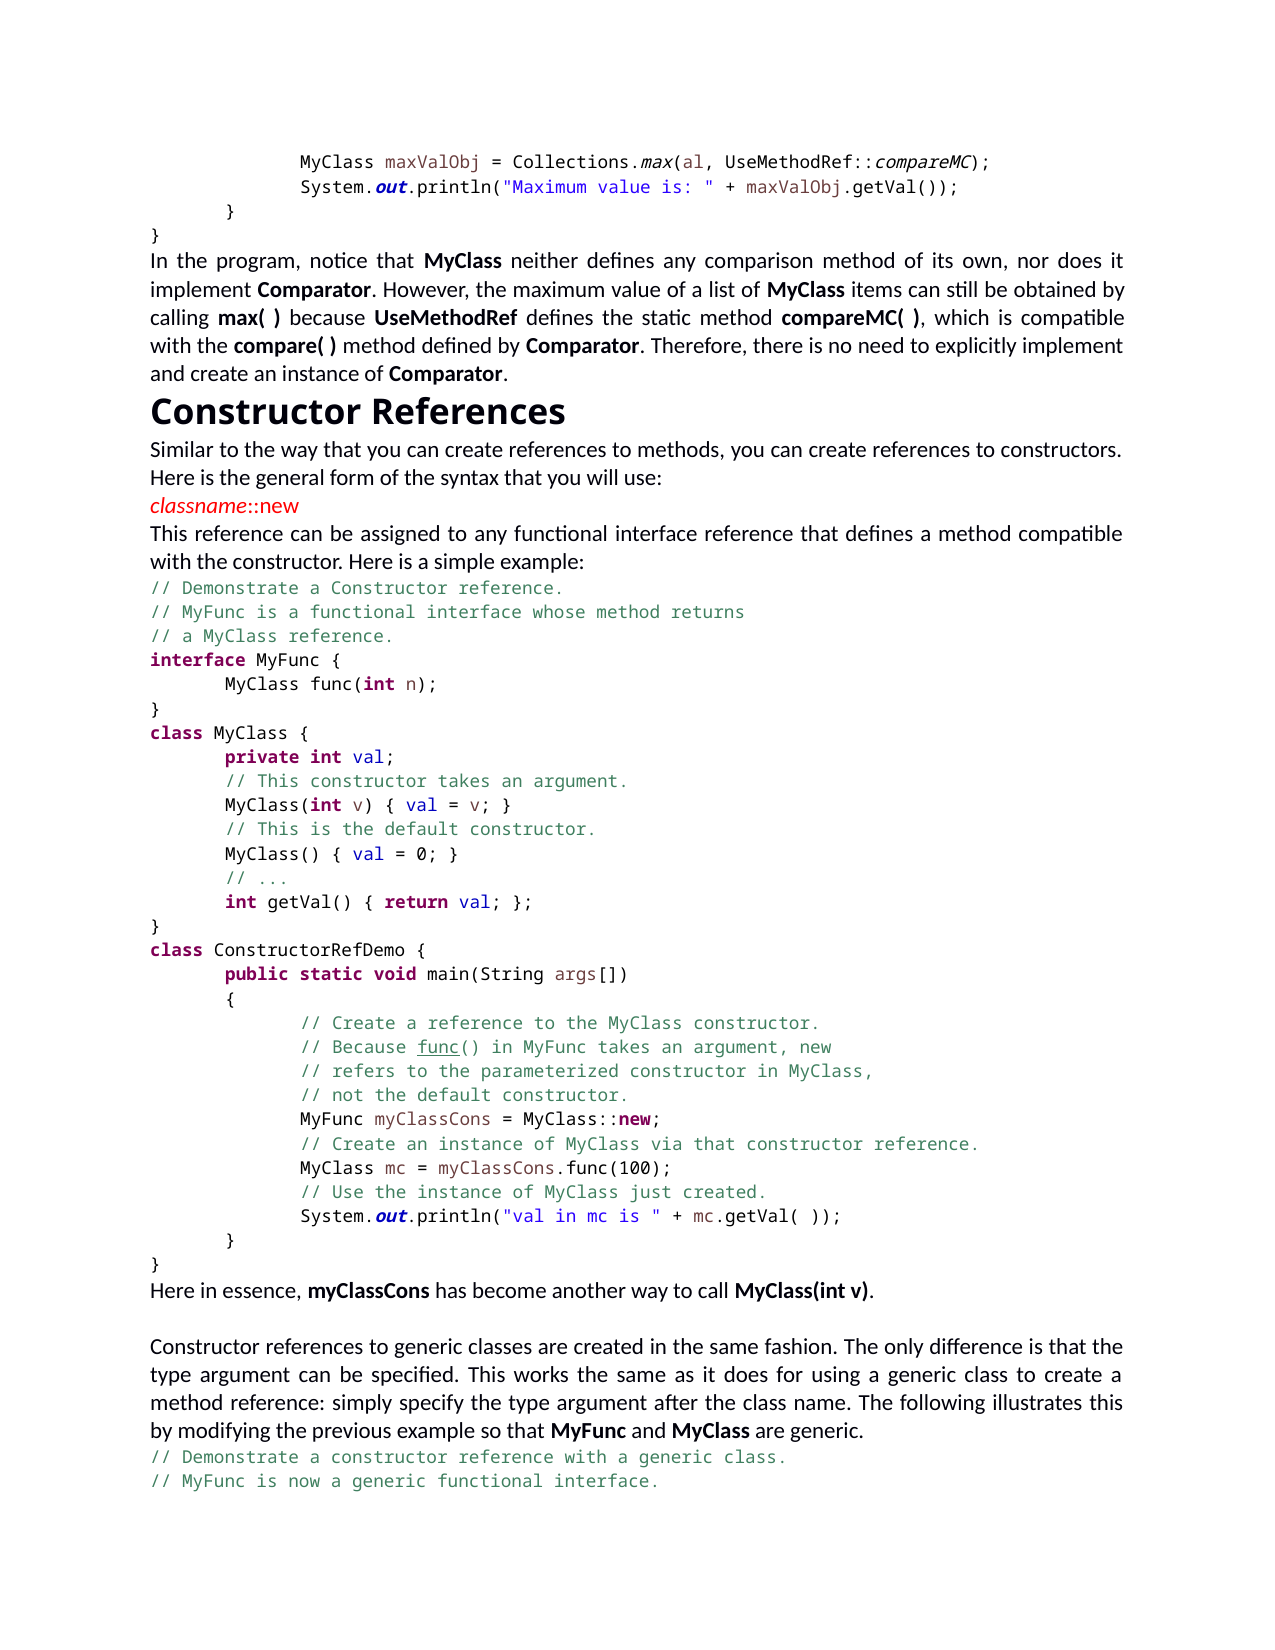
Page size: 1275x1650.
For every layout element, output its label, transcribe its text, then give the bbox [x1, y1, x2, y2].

text MyClass func(int n); [150, 672, 1125, 696]
text int getVal() { return val; }; [150, 889, 1125, 913]
text } [150, 696, 1125, 720]
text MyClass(int v) { val = v; } [150, 793, 1125, 817]
text Here in essence, myClassCons has become another way to call MyClass(int v). [150, 1276, 1125, 1304]
text public static void main(String args[]) [150, 962, 1125, 986]
text classname::new [150, 491, 1125, 519]
text Similar to the way that you can create references to methods, you can create references to constructors. Here is the general form of the syntax that you will use: [150, 435, 1125, 491]
text // This constructor takes an argument. [150, 768, 1125, 793]
text System.out.println("val in mc is " + mc.getVal( )); [150, 1203, 1125, 1228]
text interface MyFunc { [150, 648, 1125, 672]
text MyClass() { val = 0; } [150, 841, 1125, 865]
text // Demonstrate a Constructor reference. [150, 575, 1125, 599]
text // MyFunc is now a generic functional interface. [150, 1468, 1125, 1492]
text } [150, 913, 1125, 938]
text // Create an instance of MyClass via that constructor reference. [150, 1131, 1125, 1155]
text // refers to the parameterized constructor in MyClass, [150, 1058, 1125, 1083]
text MyFunc myClassCons = MyClass::new; [150, 1107, 1125, 1131]
text System.out.println("Maximum value is: " + maxValObj.getVal()); [150, 174, 1125, 198]
text // Use the instance of MyClass just created. [150, 1179, 1125, 1203]
text // ... [150, 865, 1125, 889]
text Constructor references to generic classes are created in the same fashion. The only difference is that the type argument can be specified. This works the same as it does for using a generic class to create a method reference: simply specify the type argument after the class name. The following illustrates this by modifying the previous example so that MyFunc and MyClass are generic. [150, 1332, 1125, 1444]
text class MyClass { [150, 720, 1125, 744]
text // This is the default constructor. [150, 817, 1125, 841]
text } [150, 222, 1125, 247]
text // MyFunc is a functional interface whose method returns [150, 599, 1125, 623]
text This reference can be assigned to any functional interface reference that defines a method compatible with the constructor. Here is a simple example: [150, 519, 1125, 575]
text MyClass maxValObj = Collections.max(al, UseMethodRef::compareMC); [150, 150, 1125, 174]
text MyClass mc = myClassCons.func(100); [150, 1155, 1125, 1179]
text } [150, 198, 1125, 222]
text Constructor References [150, 387, 1125, 435]
text class ConstructorRefDemo { [150, 938, 1125, 962]
text } [150, 1228, 1125, 1252]
text // Because func() in MyFunc takes an argument, new [150, 1034, 1125, 1058]
text // not the default constructor. [150, 1083, 1125, 1107]
text { [150, 986, 1125, 1010]
text } [150, 1252, 1125, 1276]
text // Create a reference to the MyClass constructor. [150, 1010, 1125, 1034]
text In the program, notice that MyClass neither defines any comparison method of its own, nor does it implement Comparator. However, the maximum value of a list of MyClass items can still be obtained by calling max( ) because UseMethodRef defines the static method compareMC( ), which is compatible with the compare( ) method defined by Comparator. Therefore, there is no need to explicitly implement and create an instance of Comparator. [150, 247, 1125, 387]
text // a MyClass reference. [150, 623, 1125, 648]
text // Demonstrate a constructor reference with a generic class. [150, 1444, 1125, 1468]
text private int val; [150, 744, 1125, 768]
